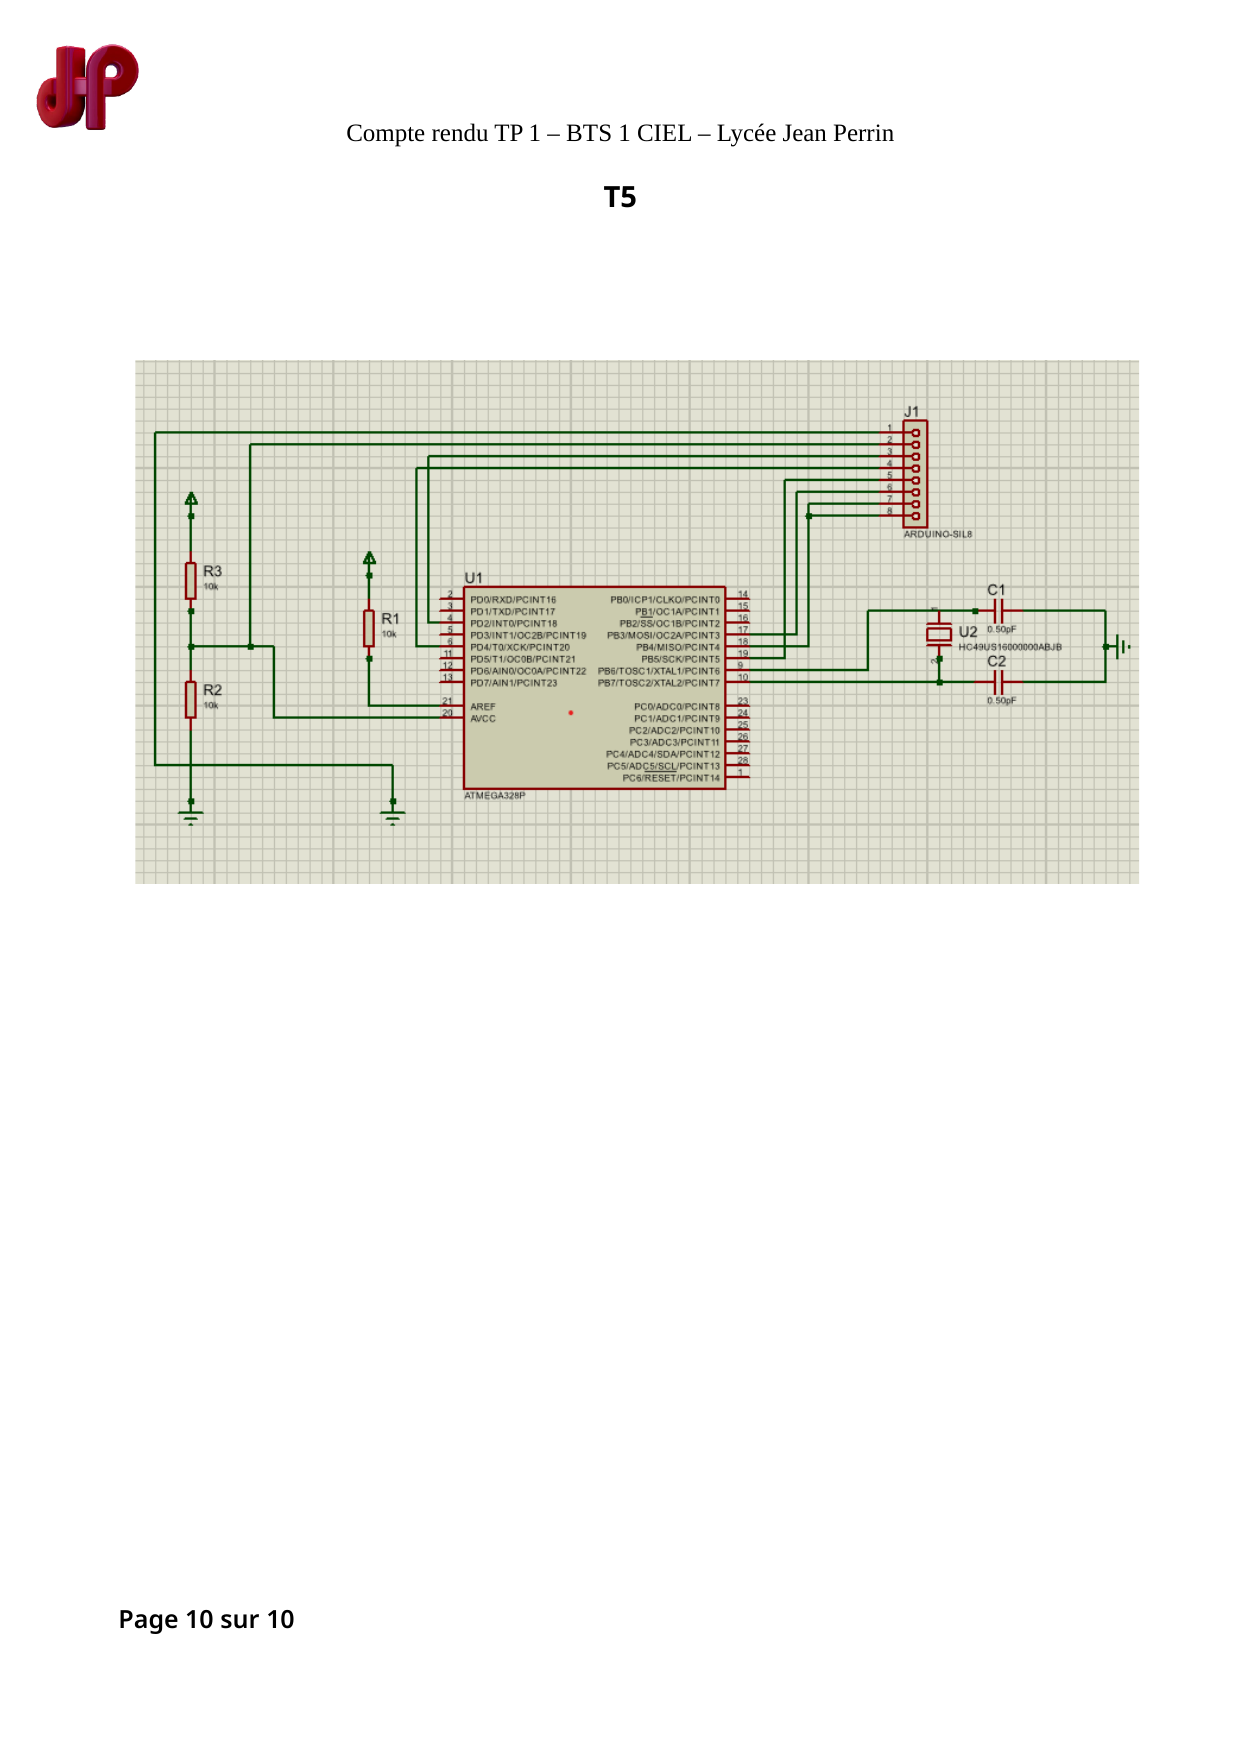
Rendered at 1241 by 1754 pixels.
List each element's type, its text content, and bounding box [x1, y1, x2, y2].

subtitle T5 [118, 176, 1122, 216]
picture [135, 360, 1140, 884]
picture [22, 22, 151, 151]
